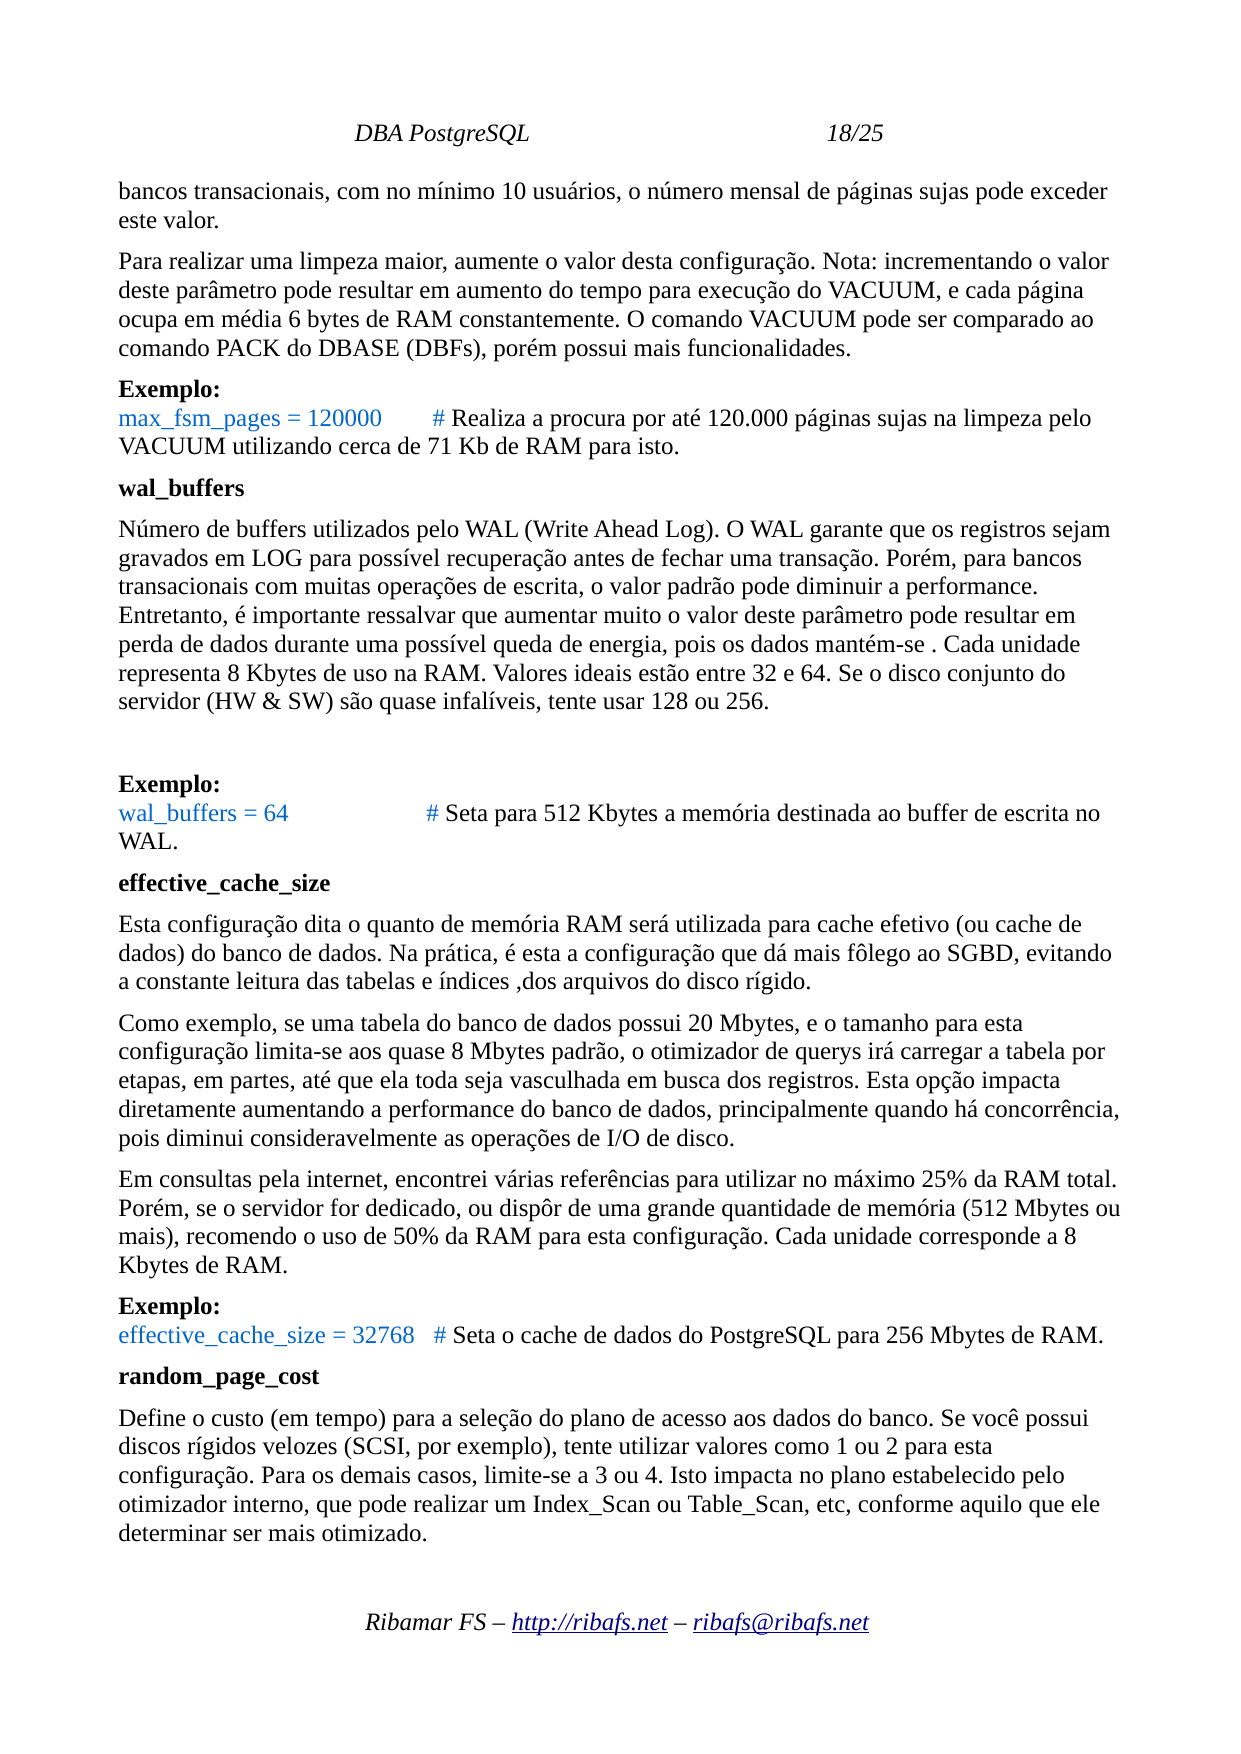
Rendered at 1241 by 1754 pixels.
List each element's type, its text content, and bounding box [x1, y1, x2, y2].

text Esta configuração dita o quanto de memória RAM será utilizada para cache efetivo (ou cache de dados) do banco de dados. Na prática, é esta a configuração que dá mais fôlego ao SGBD, evitando a constante leitura das tabelas e índices ,dos arquivos do disco rígido. [118, 909, 1122, 995]
text Define o custo (em tempo) para a seleção do plano de acesso aos dados do banco. Se você possui discos rígidos velozes (SCSI, por exemplo), tente utilizar valores como 1 ou 2 para esta configuração. Para os demais casos, limite-se a 3 ou 4. Isto impacta no plano estabelecido pelo otimizador interno, que pode realizar um Index_Scan ou Table_Scan, etc, conforme aquilo que ele determinar ser mais otimizado. [118, 1403, 1122, 1546]
text effective_cache_size [118, 868, 1122, 896]
text wal_buffers [118, 473, 1122, 501]
text Em consultas pela internet, encontrei várias referências para utilizar no máximo 25% da RAM total. Porém, se o servidor for dedicado, ou dispôr de uma grande quantidade de memória (512 Mbytes ou mais), recomendo o uso de 50% da RAM para esta configuração. Cada unidade corresponde a 8 Kbytes de RAM. [118, 1164, 1122, 1279]
text Exemplo: effective_cache_size = 32768 # Seta o cache de dados do PostgreSQL para 256 Mbytes de RAM. [118, 1291, 1122, 1349]
text Exemplo: wal_buffers = 64 # Seta para 512 Kbytes a memória destinada ao buffer de escrita no WAL. [118, 769, 1122, 855]
text Como exemplo, se uma tabela do banco de dados possui 20 Mbytes, e o tamanho para esta configuração limita-se aos quase 8 Mbytes padrão, o otimizador de querys irá carregar a tabela por etapas, em partes, até que ela toda seja vasculhada em busca dos registros. Esta opção impacta diretamente aumentando a performance do banco de dados, principalmente quando há concorrência, pois diminui consideravelmente as operações de I/O de disco. [118, 1008, 1122, 1151]
text Exemplo: max_fsm_pages = 120000 # Realiza a procura por até 120.000 páginas sujas na limpeza pelo VACUUM utilizando cerca de 71 Kb de RAM para isto. [118, 374, 1122, 460]
text Para realizar uma limpeza maior, aumente o valor desta configuração. Nota: incrementando o valor deste parâmetro pode resultar em aumento do tempo para execução do VACUUM, e cada página ocupa em média 6 bytes de RAM constantemente. O comando VACUUM pode ser comparado ao comando PACK do DBASE (DBFs), porém possui mais funcionalidades. [118, 246, 1122, 361]
text bancos transacionais, com no mínimo 10 usuários, o número mensal de páginas sujas pode exceder este valor. [118, 176, 1122, 234]
text random_page_cost [118, 1361, 1122, 1390]
text Número de buffers utilizados pelo WAL (Write Ahead Log). O WAL garante que os registros sejam gravados em LOG para possível recuperação antes de fechar uma transação. Porém, para bancos transacionais com muitas operações de escrita, o valor padrão pode diminuir a performance. Entretanto, é importante ressalvar que aumentar muito o valor deste parâmetro pode resultar em perda de dados durante uma possível queda de energia, pois os dados mantém-se . Cada unidade representa 8 Kbytes de uso na RAM. Valores ideais estão entre 32 e 64. Se o disco conjunto do servidor (HW & SW) são quase infalíveis, tente usar 128 ou 256. [118, 514, 1122, 715]
